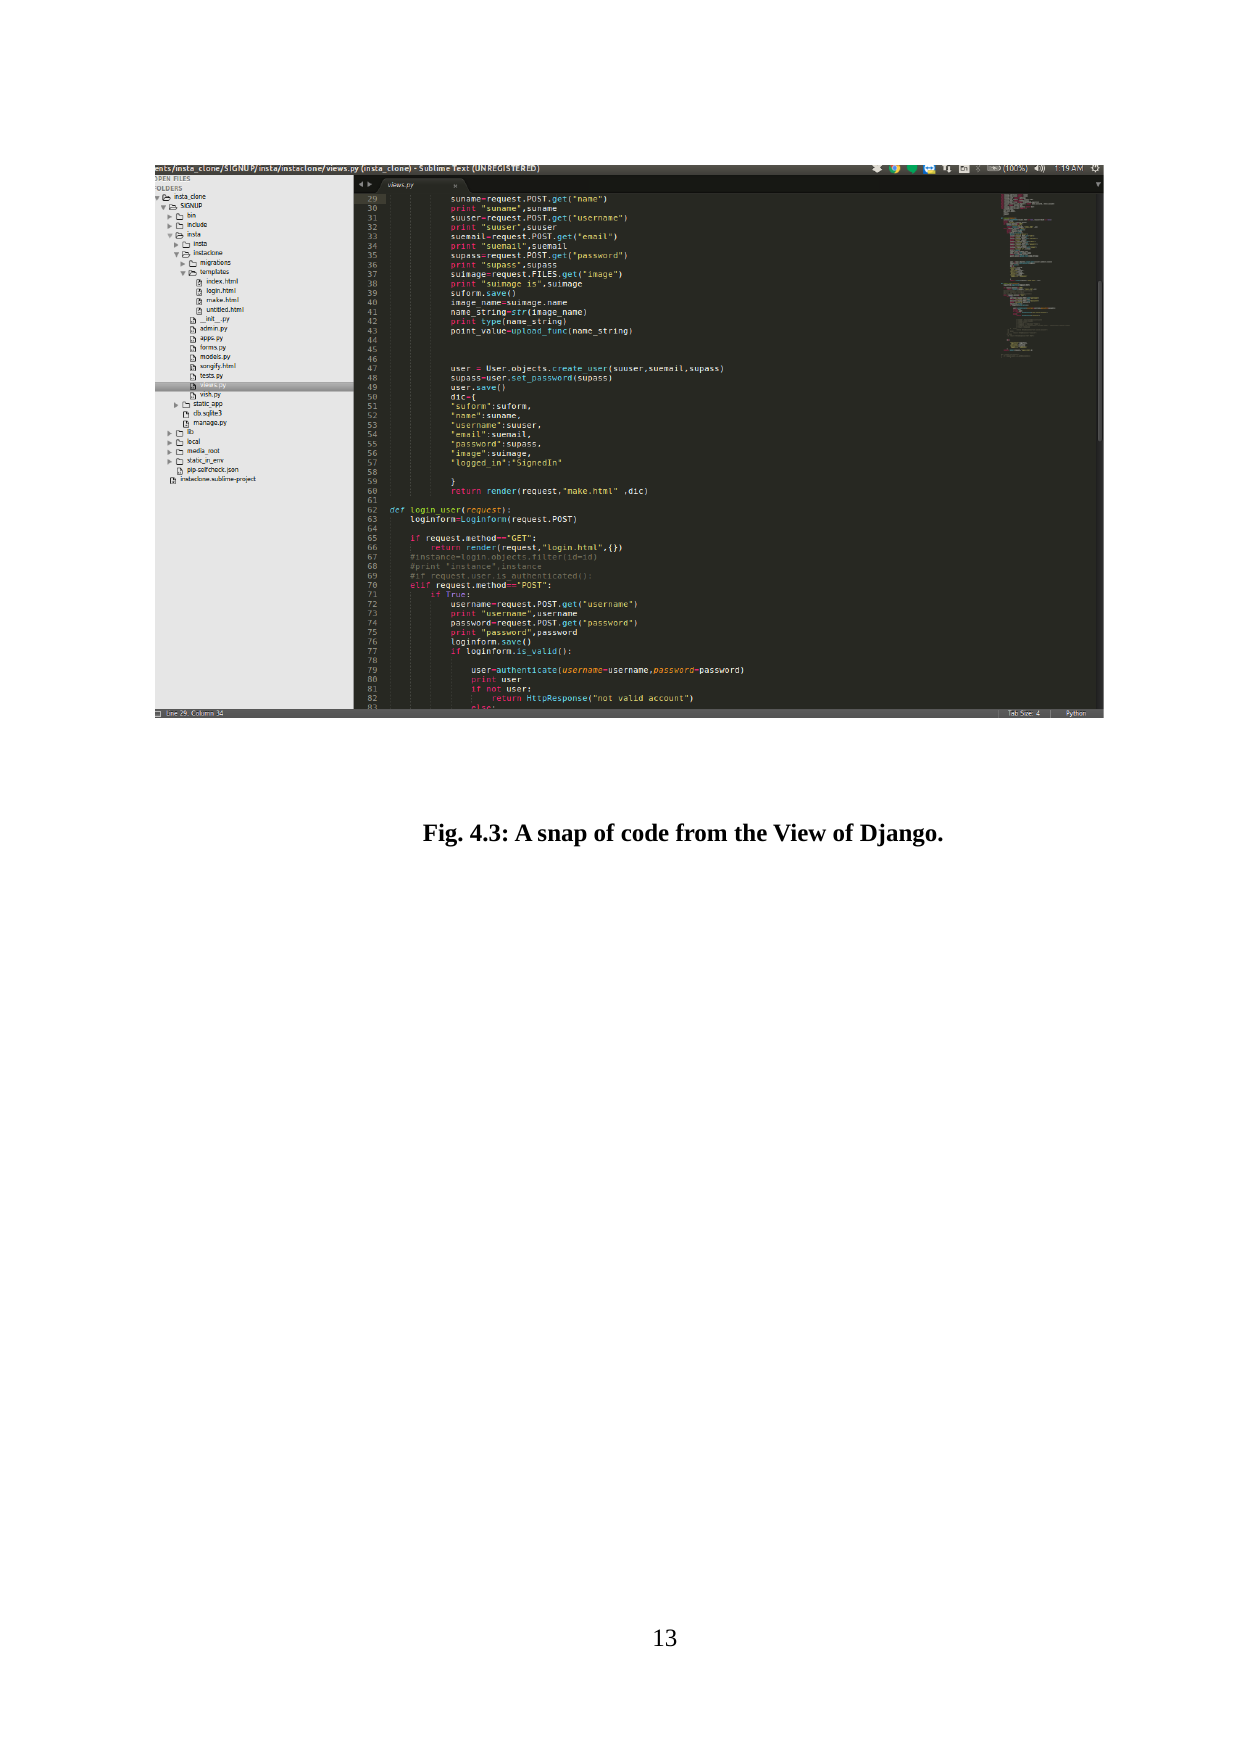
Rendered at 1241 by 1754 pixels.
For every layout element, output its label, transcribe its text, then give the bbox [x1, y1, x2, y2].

picture [155, 165, 1104, 718]
text Fig. 4.3: A snap of code from the View of Django. [244, 818, 1122, 847]
